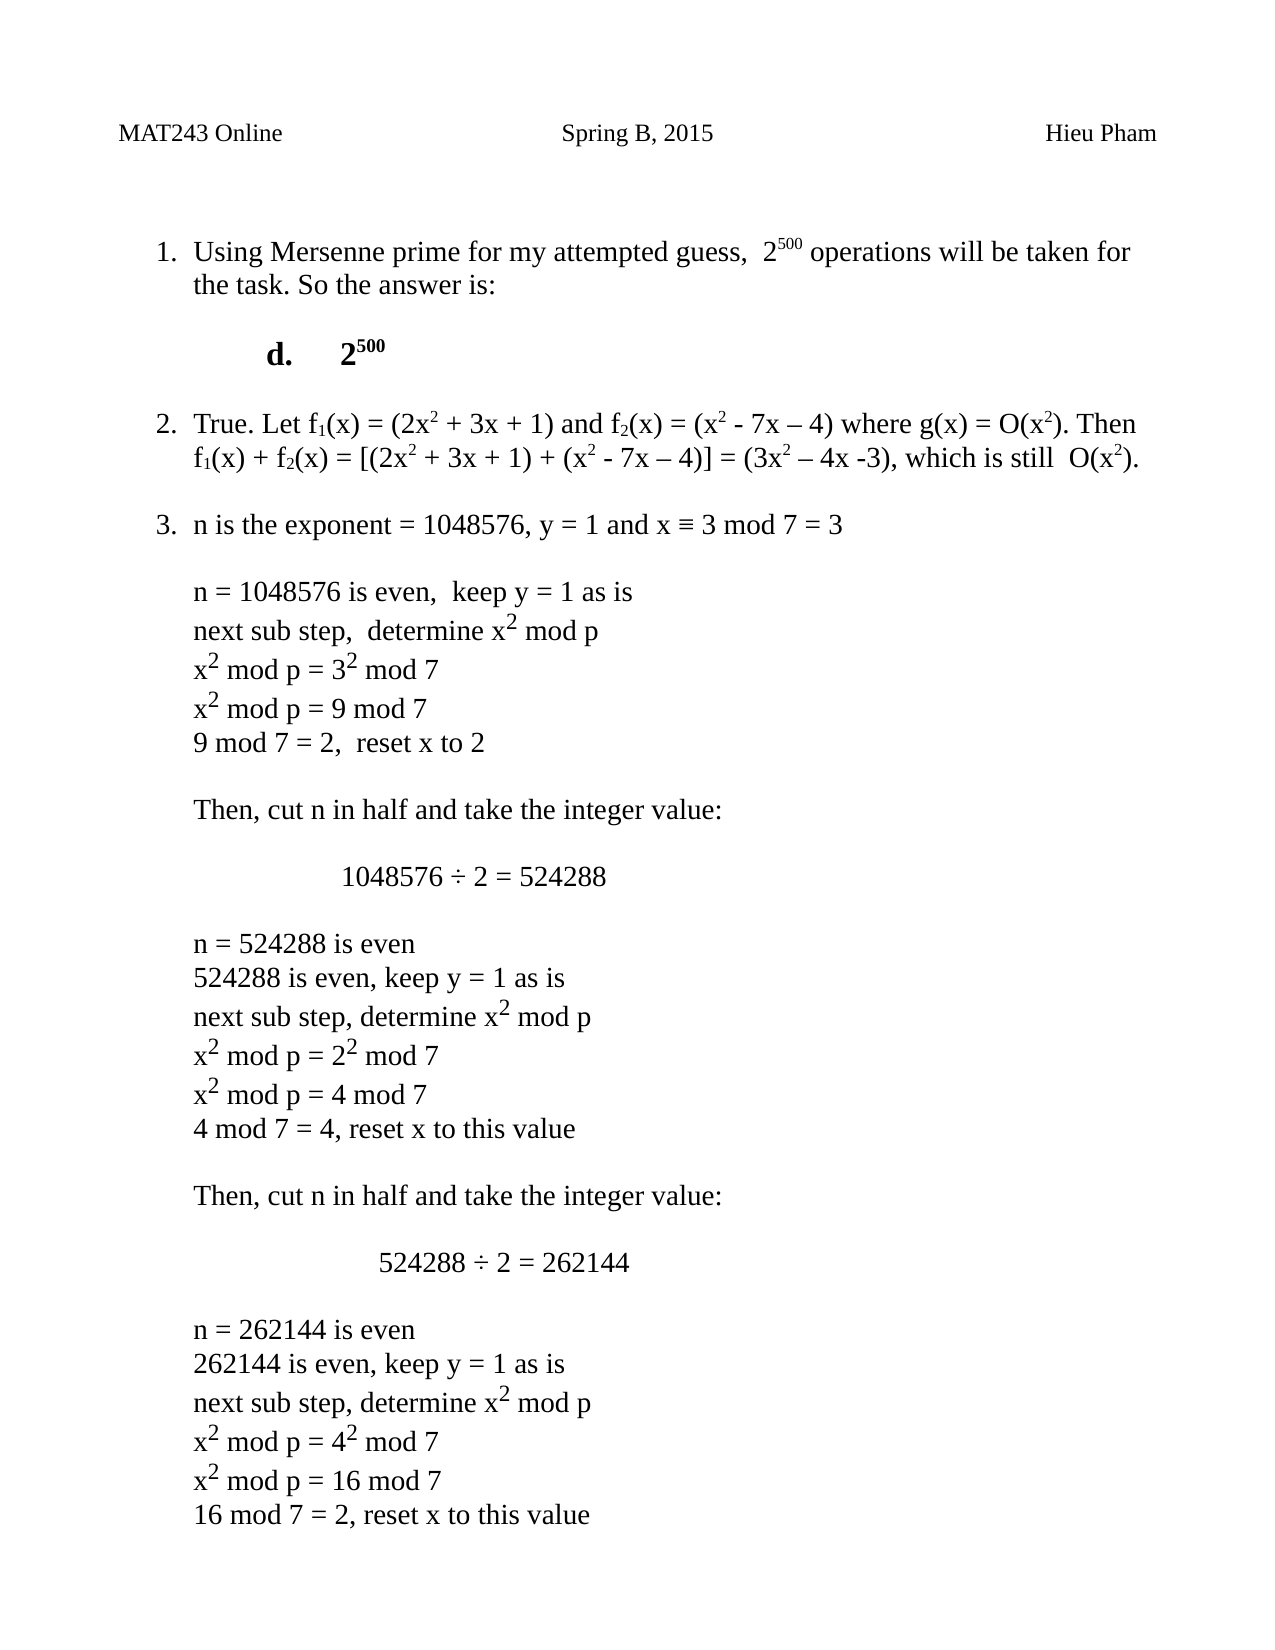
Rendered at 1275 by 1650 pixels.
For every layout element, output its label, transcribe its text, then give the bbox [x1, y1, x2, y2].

list n is the exponent = 1048576, y = 1 and x ≡ 3 mod 7 = 3 [156, 507, 1157, 541]
text d. 2500 [118, 334, 1157, 373]
list Using Mersenne prime for my attempted guess, 2500 operations will be taken for the task. So the answer is: [156, 234, 1157, 301]
list n = 1048576 is even, keep y = 1 as is next sub step, determine x2 mod p x2 mod p = 32 mod 7 x2 mod p = 9 mod 7 9 mod 7 = 2, reset x to 2 Then, cut n in half and take the integer value: [156, 541, 1157, 826]
list 524288 ÷ 2 = 262144 [193, 1245, 1157, 1279]
list n = 262144 is even 262144 is even, keep y = 1 as is next sub step, determine x2 mod p x2 mod p = 42 mod 7 x2 mod p = 16 mod 7 16 mod 7 = 2, reset x to this value [156, 1312, 1157, 1530]
list f1(x) + f2(x) = [(2x2 + 3x + 1) + (x2 - 7x – 4)] = (3x2 – 4x -3), which is still O(x2). [156, 440, 1157, 473]
list 1048576 ÷ 2 = 524288 n = 524288 is even 524288 is even, keep y = 1 as is next sub step, determine x2 mod p x2 mod p = 22 mod 7 x2 mod p = 4 mod 7 4 mod 7 = 4, reset x to this value Then, cut n in half and take the integer value: [156, 859, 1157, 1212]
list True. Let f1(x) = (2x2 + 3x + 1) and f2(x) = (x2 - 7x – 4) where g(x) = O(x2). Then [156, 406, 1157, 440]
